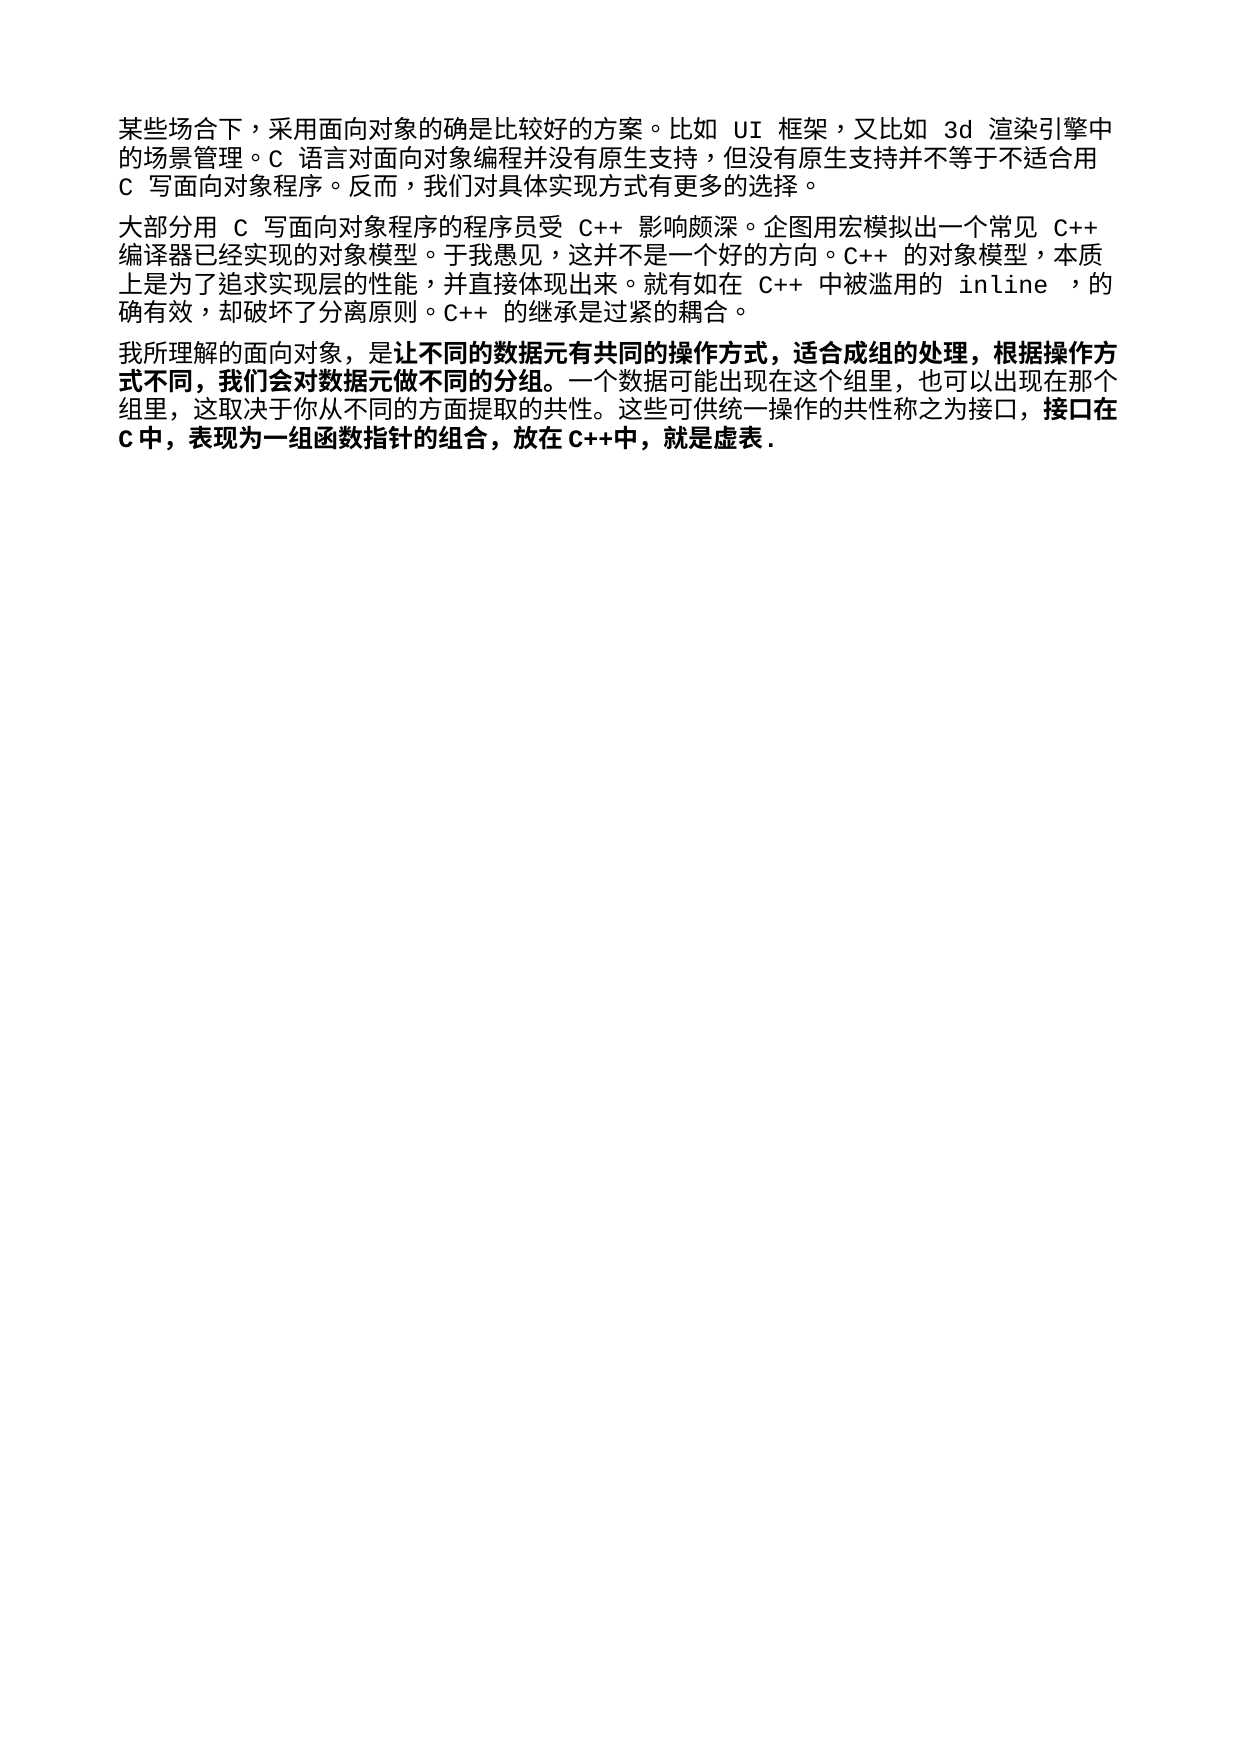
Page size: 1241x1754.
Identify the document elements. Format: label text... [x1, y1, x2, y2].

text 大部分用 C 写面向对象程序的程序员受 C++ 影响颇深。企图用宏模拟出一个常见 C++ 编译器已经实现的对象模型。于我愚见，这并不是一个好的方向。C++ 的对象模型，本质上是为了追求实现层的性能，并直接体现出来。就有如在 C++ 中被滥用的 inline ，的确有效，却破坏了分离原则。C++ 的继承是过紧的耦合。 [118, 216, 1122, 329]
text 某些场合下，采用面向对象的确是比较好的方案。比如 UI 框架，又比如 3d 渲染引擎中的场景管理。C 语言对面向对象编程并没有原生支持，但没有原生支持并不等于不适合用 C 写面向对象程序。反而，我们对具体实现方式有更多的选择。 [118, 118, 1122, 203]
text 我所理解的面向对象，是让不同的数据元有共同的操作方式，适合成组的处理，根据操作方式不同，我们会对数据元做不同的分组。一个数据可能出现在这个组里，也可以出现在那个组里，这取决于你从不同的方面提取的共性。这些可供统一操作的共性称之为接口，接口在C中，表现为一组函数指针的组合，放在C++中，就是虚表. [118, 341, 1122, 455]
